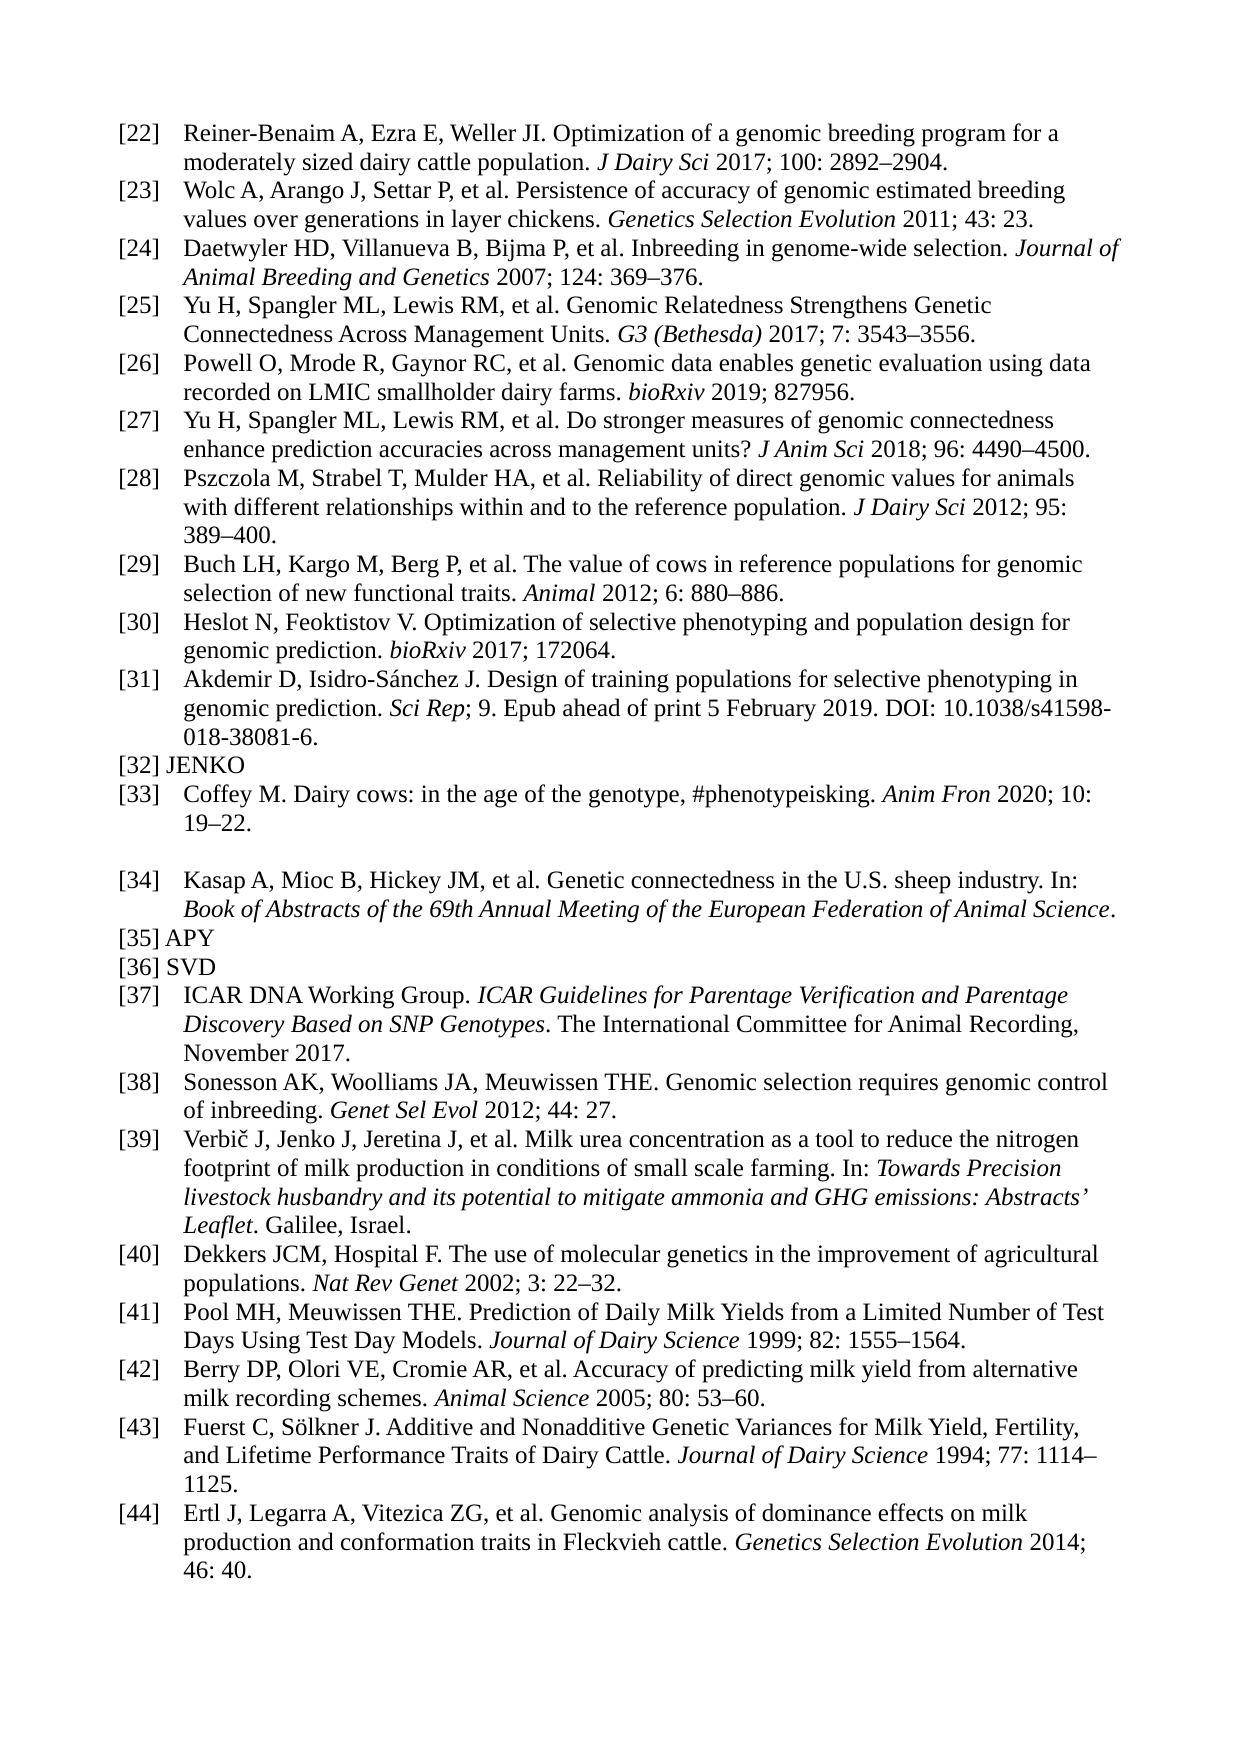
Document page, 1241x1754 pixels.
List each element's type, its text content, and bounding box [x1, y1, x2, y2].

text [23] Wolc A, Arango J, Settar P, et al. Persistence of accuracy of genomic estimated breeding values over generations in layer chickens. Genetics Selection Evolution 2011; 43: 23. [118, 176, 1122, 233]
text [42] Berry DP, Olori VE, Cromie AR, et al. Accuracy of predicting milk yield from alternative milk recording schemes. Animal Science 2005; 80: 53–60. [118, 1354, 1122, 1412]
text [38] Sonesson AK, Woolliams JA, Meuwissen THE. Genomic selection requires genomic control of inbreeding. Genet Sel Evol 2012; 44: 27. [118, 1067, 1122, 1124]
text [30] Heslot N, Feoktistov V. Optimization of selective phenotyping and population design for genomic prediction. bioRxiv 2017; 172064. [118, 607, 1122, 664]
text [43] Fuerst C, Sölkner J. Additive and Nonadditive Genetic Variances for Milk Yield, Fertility, and Lifetime Performance Traits of Dairy Cattle. Journal of Dairy Science 1994; 77: 1114–1125. [118, 1412, 1122, 1498]
text [29] Buch LH, Kargo M, Berg P, et al. The value of cows in reference populations for genomic selection of new functional traits. Animal 2012; 6: 880–886. [118, 549, 1122, 607]
text [40] Dekkers JCM, Hospital F. The use of molecular genetics in the improvement of agricultural populations. Nat Rev Genet 2002; 3: 22–32. [118, 1239, 1122, 1297]
text [31] Akdemir D, Isidro-Sánchez J. Design of training populations for selective phenotyping in genomic prediction. Sci Rep; 9. Epub ahead of print 5 February 2019. DOI: 10.1038/s41598-018-38081-6. [118, 664, 1122, 751]
text [27] Yu H, Spangler ML, Lewis RM, et al. Do stronger measures of genomic connectedness enhance prediction accuracies across management units? J Anim Sci 2018; 96: 4490–4500. [118, 406, 1122, 463]
text [39] Verbič J, Jenko J, Jeretina J, et al. Milk urea concentration as a tool to reduce the nitrogen footprint of milk production in conditions of small scale farming. In: Towards Precision livestock husbandry and its potential to mitigate ammonia and GHG emissions: Abstracts’ Leaflet. Galilee, Israel. [118, 1124, 1122, 1239]
text [41] Pool MH, Meuwissen THE. Prediction of Daily Milk Yields from a Limited Number of Test Days Using Test Day Models. Journal of Dairy Science 1999; 82: 1555–1564. [118, 1297, 1122, 1354]
text [34] Kasap A, Mioc B, Hickey JM, et al. Genetic connectedness in the U.S. sheep industry. In: Book of Abstracts of the 69th Annual Meeting of the European Federation of Animal Science. [118, 866, 1122, 923]
text [24] Daetwyler HD, Villanueva B, Bijma P, et al. Inbreeding in genome-wide selection. Journal of Animal Breeding and Genetics 2007; 124: 369–376. [118, 233, 1122, 291]
text [44] Ertl J, Legarra A, Vitezica ZG, et al. Genomic analysis of dominance effects on milk production and conformation traits in Fleckvieh cattle. Genetics Selection Evolution 2014; 46: 40. [118, 1498, 1122, 1584]
text [25] Yu H, Spangler ML, Lewis RM, et al. Genomic Relatedness Strengthens Genetic Connectedness Across Management Units. G3 (Bethesda) 2017; 7: 3543–3556. [118, 291, 1122, 348]
text [37] ICAR DNA Working Group. ICAR Guidelines for Parentage Verification and Parentage Discovery Based on SNP Genotypes. The International Committee for Animal Recording, November 2017. [118, 981, 1122, 1067]
text [33] Coffey M. Dairy cows: in the age of the genotype, #phenotypeisking. Anim Fron 2020; 10: 19–22. [118, 779, 1122, 837]
text [22] Reiner-Benaim A, Ezra E, Weller JI. Optimization of a genomic breeding program for a moderately sized dairy cattle population. J Dairy Sci 2017; 100: 2892–2904. [118, 118, 1122, 176]
text [26] Powell O, Mrode R, Gaynor RC, et al. Genomic data enables genetic evaluation using data recorded on LMIC smallholder dairy farms. bioRxiv 2019; 827956. [118, 348, 1122, 406]
text [35] APY [118, 923, 1122, 952]
text [28] Pszczola M, Strabel T, Mulder HA, et al. Reliability of direct genomic values for animals with different relationships within and to the reference population. J Dairy Sci 2012; 95: 389–400. [118, 463, 1122, 549]
text [36] SVD [118, 952, 1122, 981]
text [32] JENKO [118, 751, 1122, 779]
